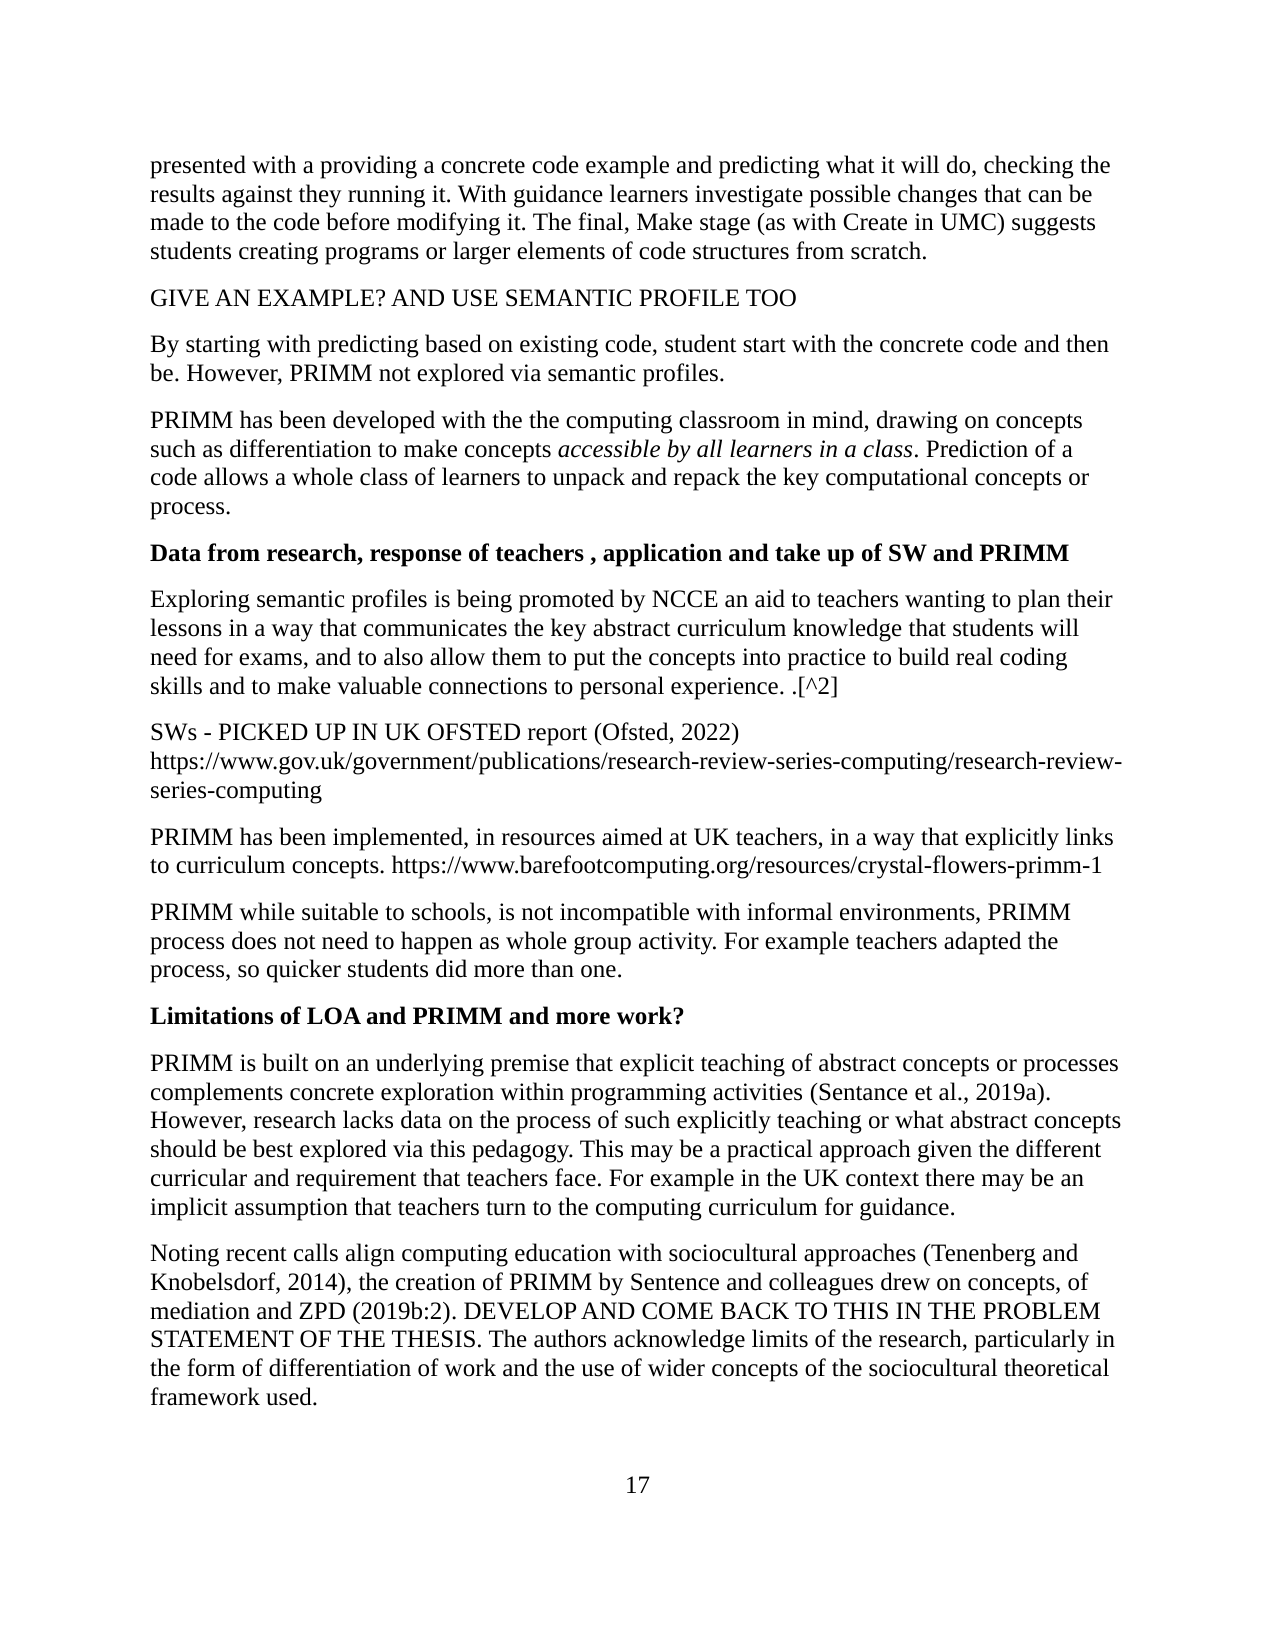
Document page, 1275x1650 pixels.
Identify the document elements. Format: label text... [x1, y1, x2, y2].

text By starting with predicting based on existing code, student start with the concrete code and then be. However, PRIMM not explored via semantic profiles. [150, 329, 1125, 387]
text presented with a providing a concrete code example and predicting what it will do, checking the results against they running it. With guidance learners investigate possible changes that can be made to the code before modifying it. The final, Make stage (as with Create in UMC) suggests students creating programs or larger elements of code structures from scratch. [150, 150, 1125, 265]
text PRIMM has been implemented, in resources aimed at UK teachers, in a way that explicitly links to curriculum concepts. https://www.barefootcomputing.org/resources/crystal-flowers-primm-1 [150, 822, 1125, 879]
text Data from research, response of teachers , application and take up of SW and PRIMM [150, 538, 1125, 567]
text Limitations of LOA and PRIMM and more work? [150, 1001, 1125, 1030]
text PRIMM while suitable to schools, is not incompatible with informal environments, PRIMM process does not need to happen as whole group activity. For example teachers adapted the process, so quicker students did more than one. [150, 897, 1125, 983]
text GIVE AN EXAMPLE? AND USE SEMANTIC PROFILE TOO [150, 283, 1125, 312]
text Noting recent calls align computing education with sociocultural approaches (Tenenberg and Knobelsdorf, 2014), the creation of PRIMM by Sentence and colleagues drew on concepts, of mediation and ZPD (2019b:2). DEVELOP AND COME BACK TO THIS IN THE PROBLEM STATEMENT OF THE THESIS. The authors acknowledge limits of the research, particularly in the form of differentiation of work and the use of wider concepts of the sociocultural theoretical framework used. [150, 1238, 1125, 1411]
text SWs - PICKED UP IN UK OFSTED report (Ofsted, 2022) https://www.gov.uk/government/publications/research-review-series-computing/research-review-series-computing [150, 717, 1125, 804]
text Exploring semantic profiles is being promoted by NCCE an aid to teachers wanting to plan their lessons in a way that communicates the key abstract curriculum knowledge that students will need for exams, and to also allow them to put the concepts into practice to build real coding skills and to make valuable connections to personal experience. .[^2] [150, 584, 1125, 699]
text PRIMM has been developed with the the computing classroom in mind, drawing on concepts such as differentiation to make concepts accessible by all learners in a class. Prediction of a code allows a whole class of learners to unpack and repack the key computational concepts or process. [150, 405, 1125, 520]
text PRIMM is built on an underlying premise that explicit teaching of abstract concepts or processes complements concrete exploration within programming activities (Sentance et al., 2019a). However, research lacks data on the process of such explicitly teaching or what abstract concepts should be best explored via this pedagogy. This may be a practical approach given the different curricular and requirement that teachers face. For example in the UK context there may be an implicit assumption that teachers turn to the computing curriculum for guidance. [150, 1048, 1125, 1220]
